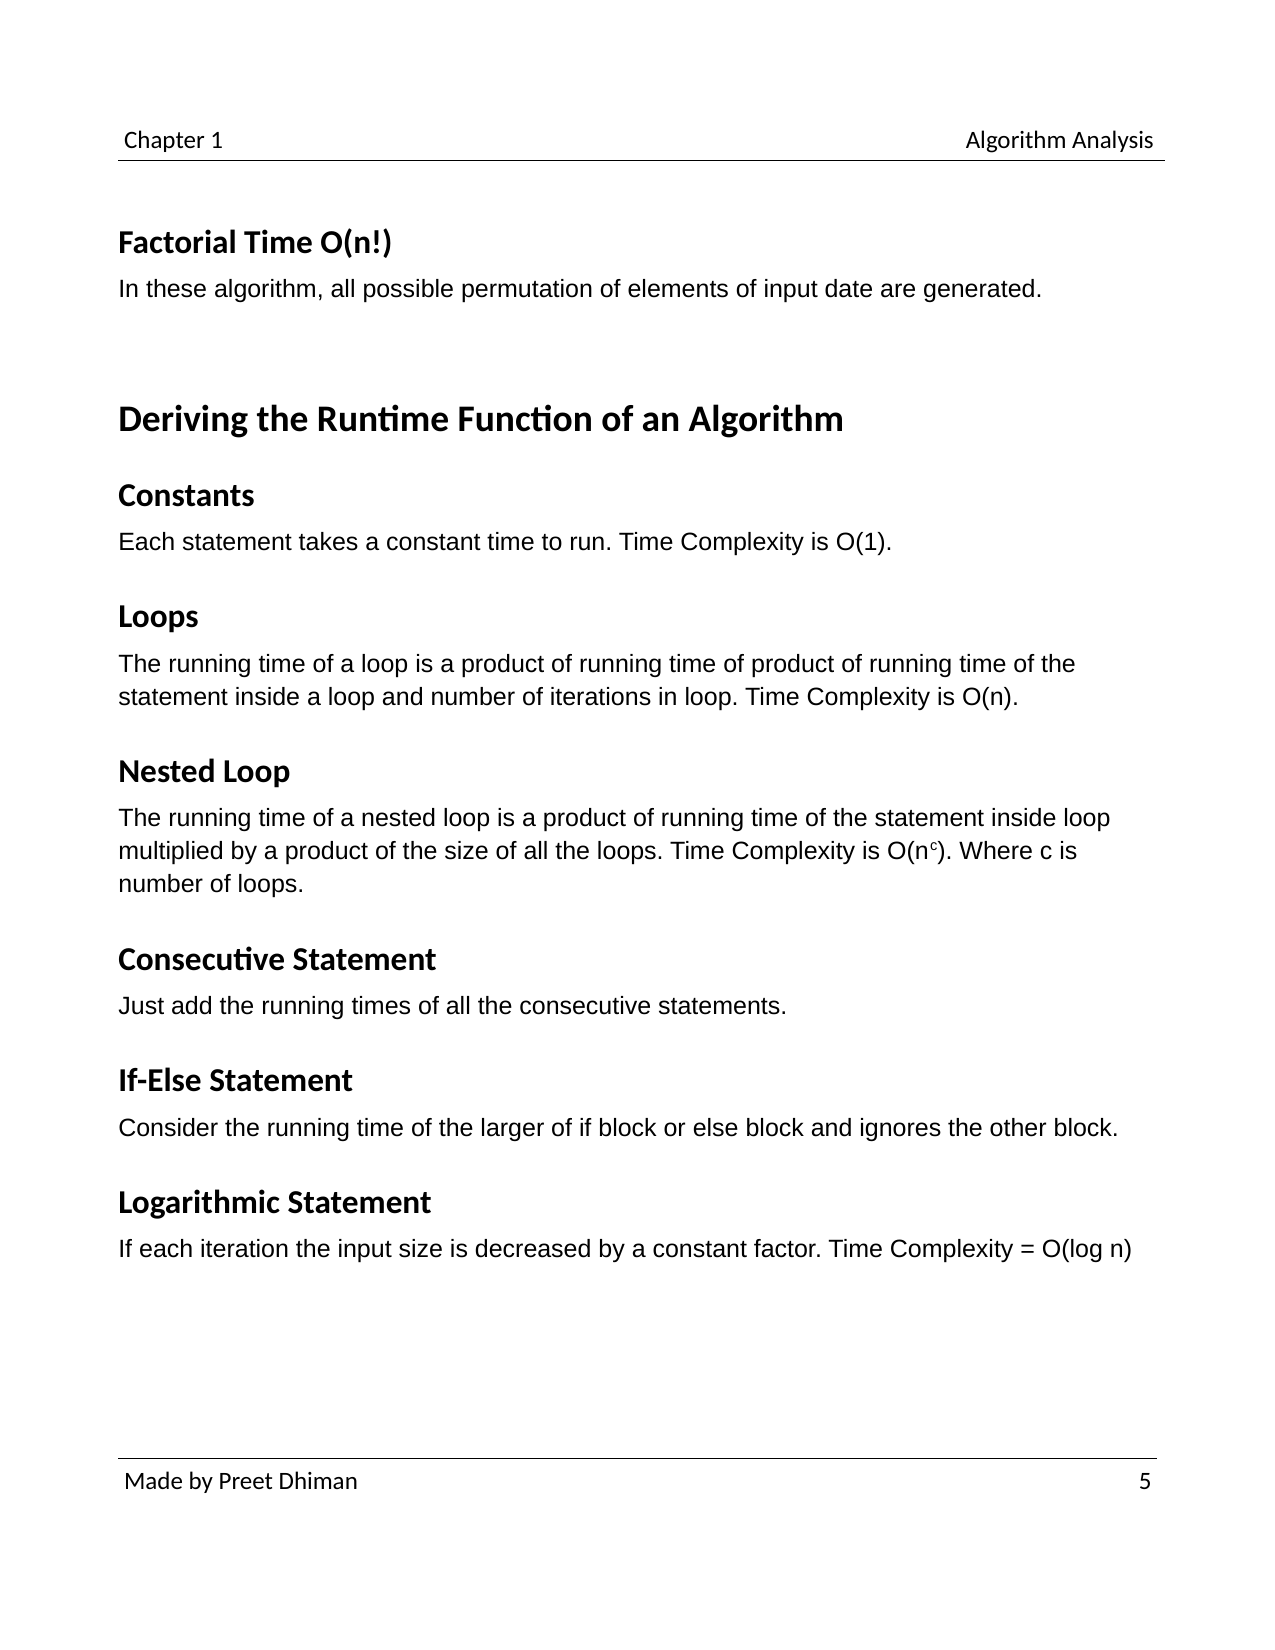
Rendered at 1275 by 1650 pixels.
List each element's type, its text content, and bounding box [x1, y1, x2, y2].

subtitle Consecutive Statement [118, 938, 1157, 978]
text Just add the running times of all the consecutive statements. [118, 991, 1157, 1020]
text Consider the running time of the larger of if block or else block and ignores the other block. [118, 1113, 1157, 1141]
subtitle Loops [118, 595, 1157, 636]
subtitle Nested Loop [118, 750, 1157, 791]
subtitle Deriving the Runtime Function of an Algorithm [118, 394, 1157, 440]
text Each statement takes a constant time to run. Time Complexity is O(1). [118, 527, 1157, 556]
text In these algorithm, all possible permutation of elements of input date are generated. [118, 274, 1157, 303]
subtitle Factorial Time O(n!) [118, 221, 1157, 262]
subtitle Logarithmic Statement [118, 1181, 1157, 1222]
subtitle Constants [118, 474, 1157, 514]
text The running time of a nested loop is a product of running time of the statement inside loop multiplied by a product of the size of all the loops. Time Complexity is O(nc). Where c is number of loops. [118, 803, 1157, 898]
subtitle If-Else Statement [118, 1059, 1157, 1100]
text If each iteration the input size is decreased by a constant factor. Time Complexity = O(log n) [118, 1234, 1157, 1263]
text The running time of a loop is a product of running time of product of running time of the statement inside a loop and number of iterations in loop. Time Complexity is O(n). [118, 649, 1157, 710]
